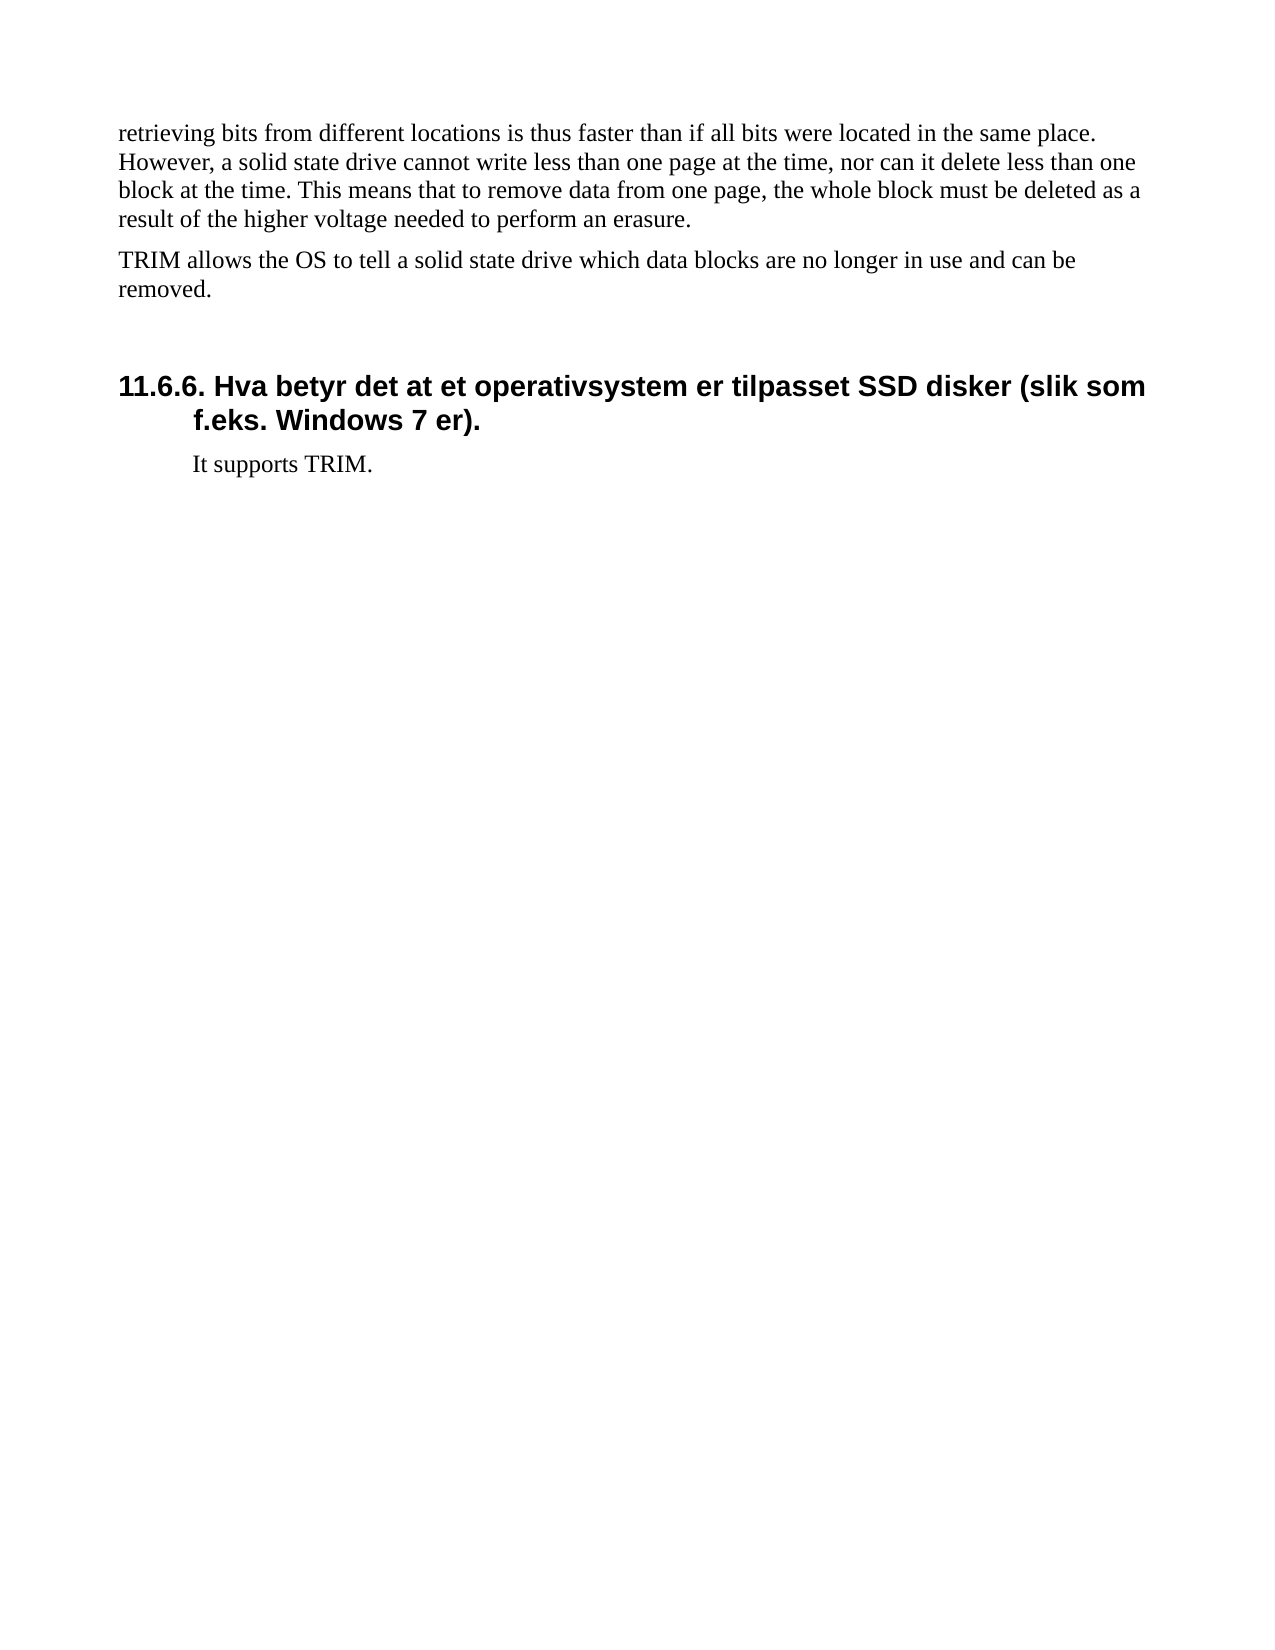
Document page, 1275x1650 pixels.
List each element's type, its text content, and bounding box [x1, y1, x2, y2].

subtitle 11.6.6. Hva betyr det at et operativsystem er tilpasset SSD disker (slik som f.eks. Windows 7 er). [118, 369, 1157, 436]
text It supports TRIM. [118, 449, 1157, 478]
text retrieving bits from different locations is thus faster than if all bits were located in the same place. However, a solid state drive cannot write less than one page at the time, nor can it delete less than one block at the time. This means that to remove data from one page, the whole block must be deleted as a result of the higher voltage needed to perform an erasure. [118, 118, 1157, 233]
text TRIM allows the OS to tell a solid state drive which data blocks are no longer in use and can be removed. [118, 246, 1157, 303]
